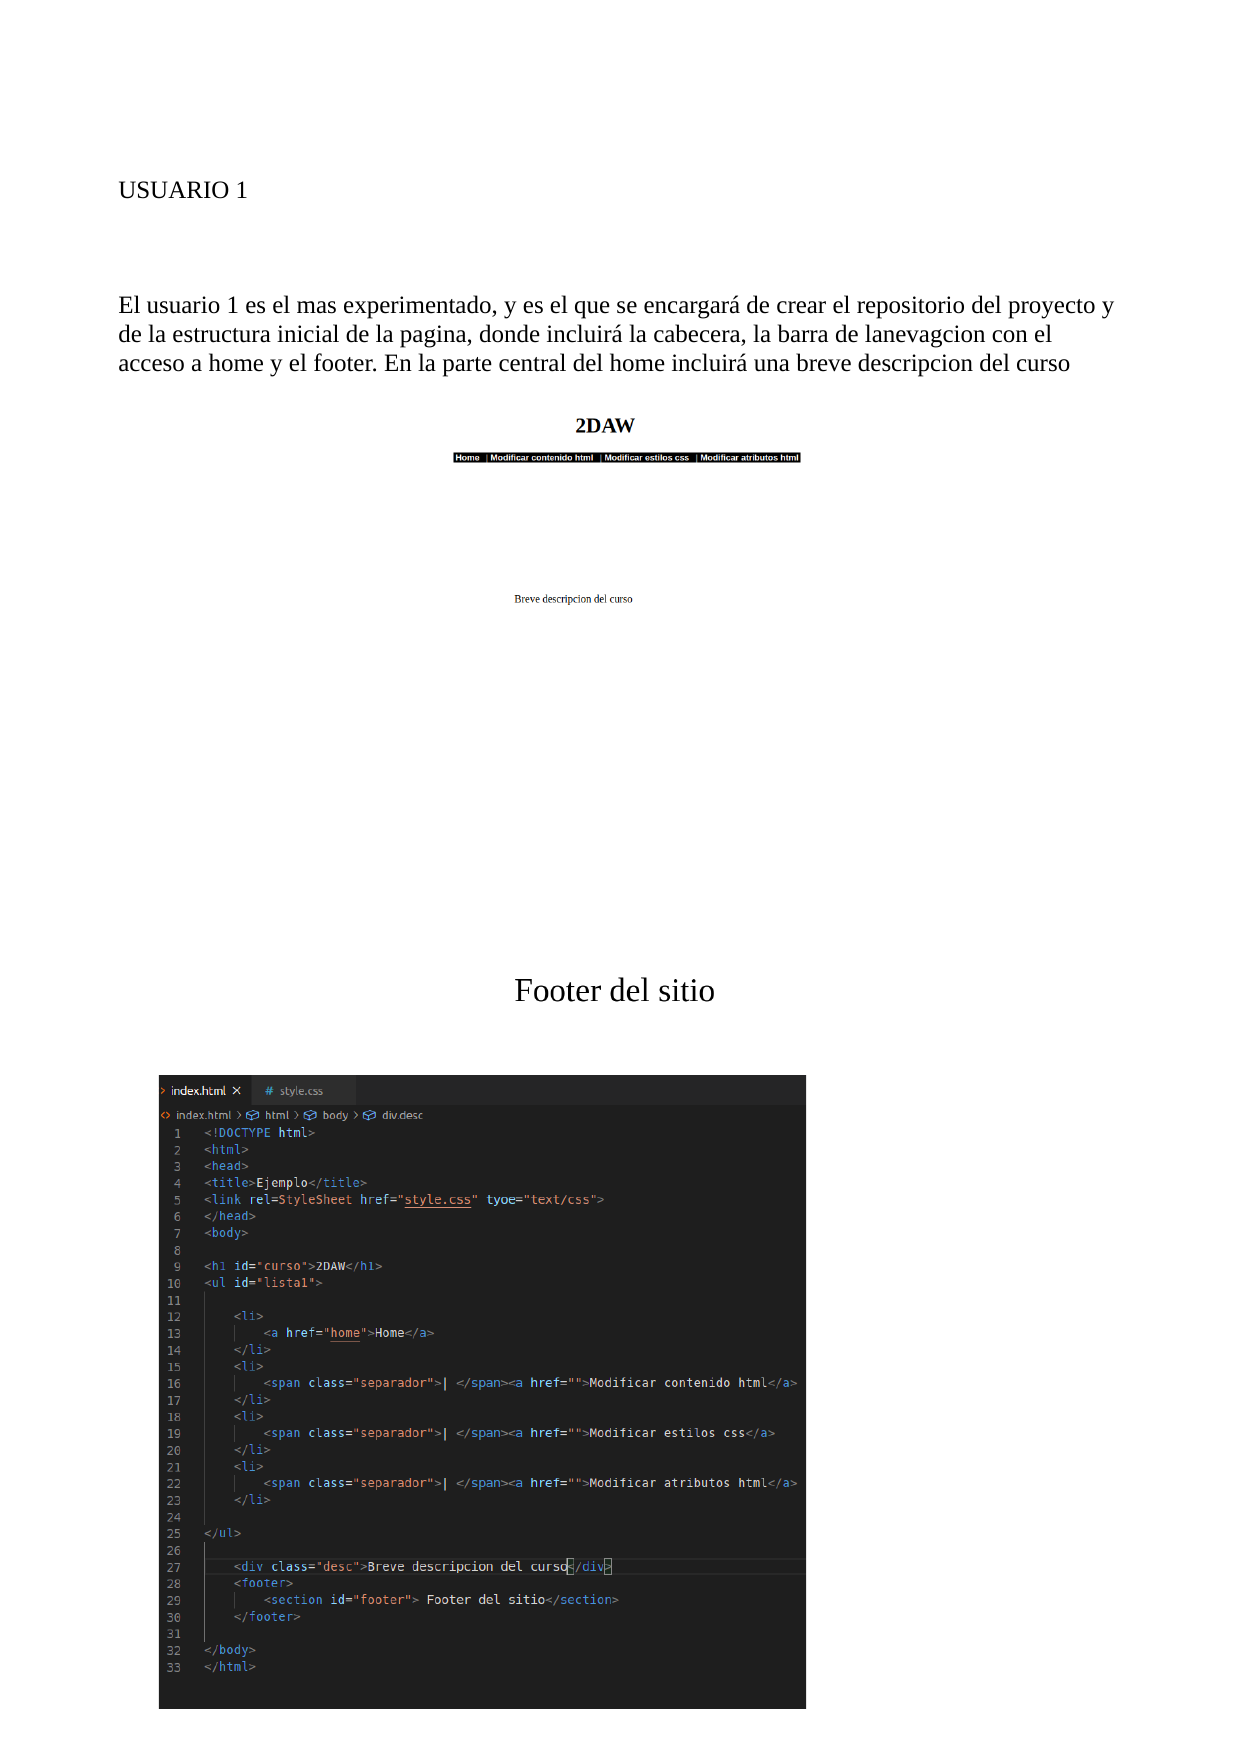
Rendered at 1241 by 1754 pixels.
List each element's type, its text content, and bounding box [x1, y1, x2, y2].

text El usuario 1 es el mas experimentado, y es el que se encargará de crear el repositorio del proyecto y de la estructura inicial de la pagina, donde incluirá la cabecera, la barra de lanevagcion con el acceso a home y el footer. En la parte central del home incluirá una breve descripcion del curso [118, 291, 1122, 377]
picture [217, 405, 1023, 1048]
text USUARIO 1 [118, 176, 1122, 204]
picture [158, 1075, 807, 1709]
